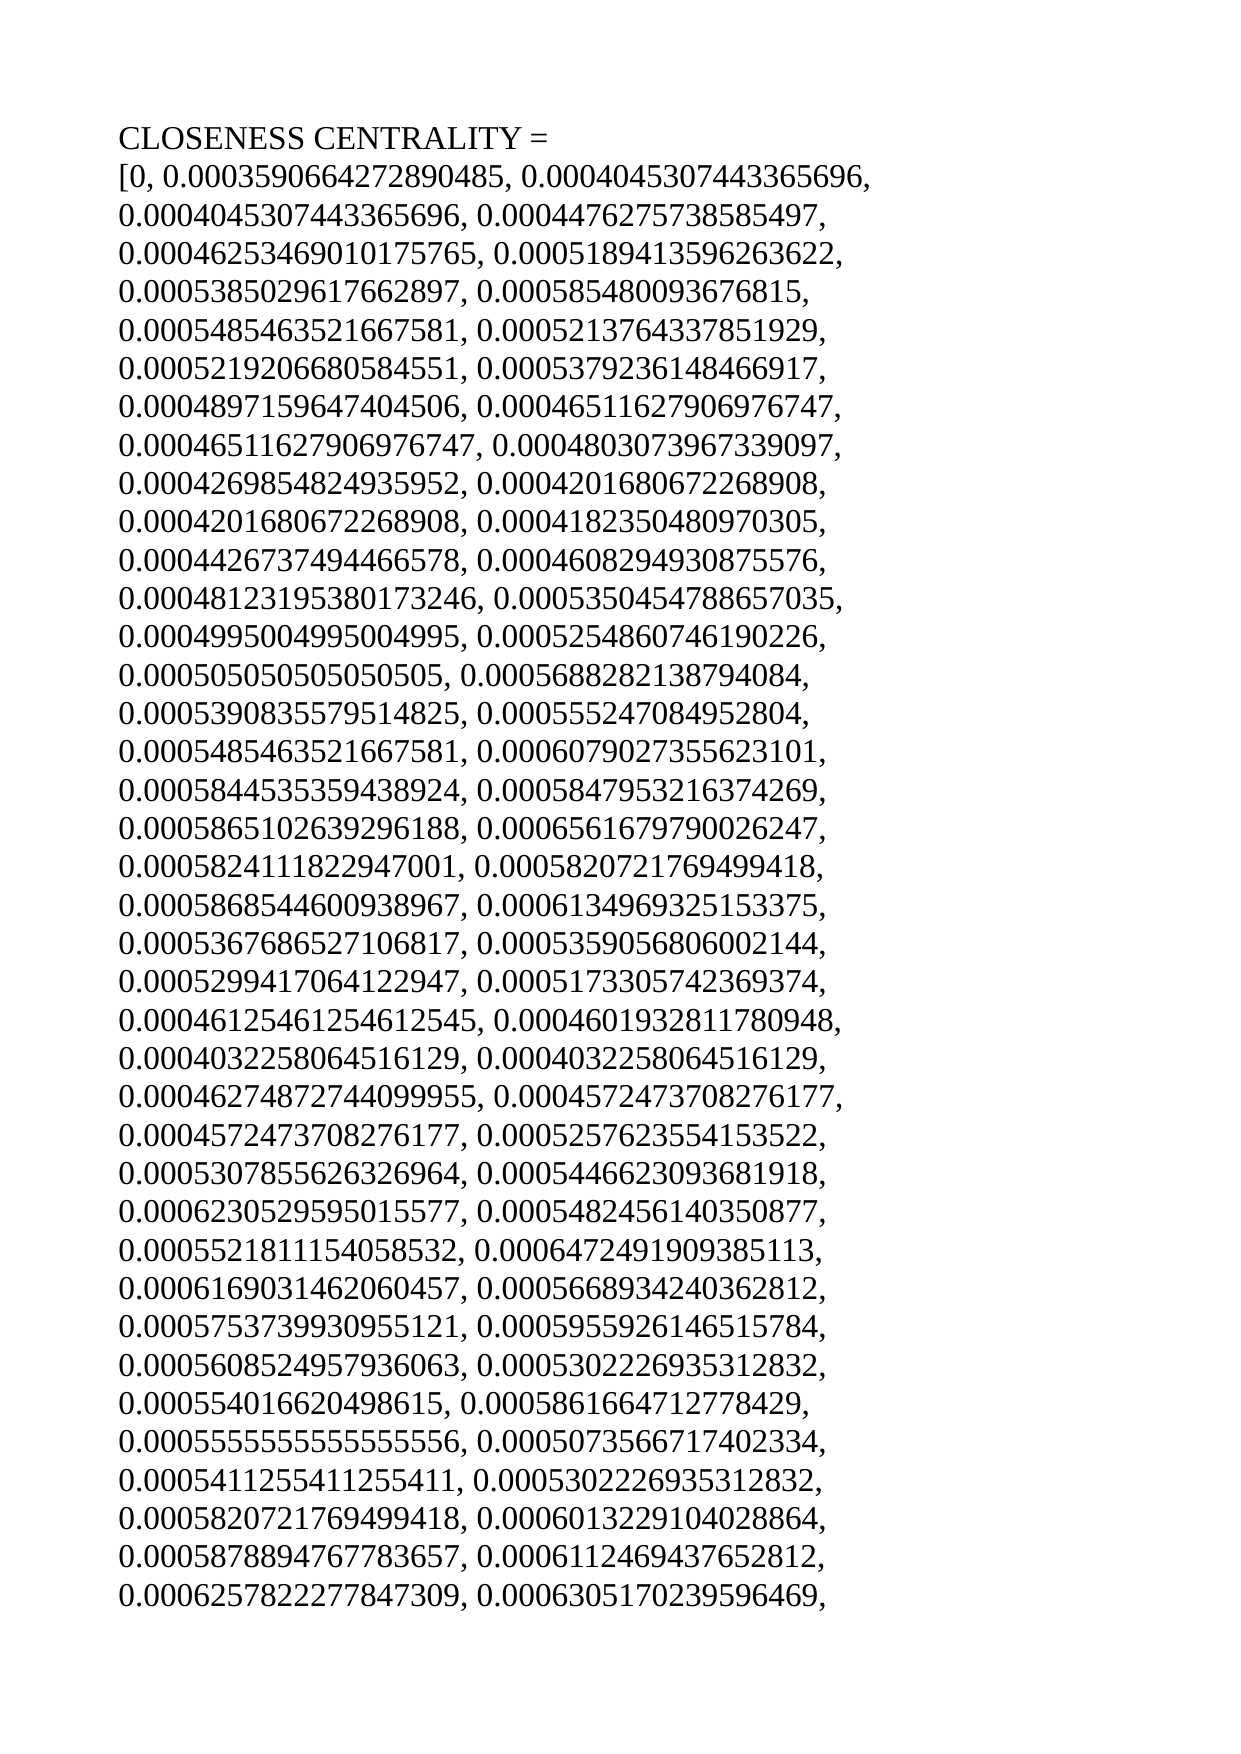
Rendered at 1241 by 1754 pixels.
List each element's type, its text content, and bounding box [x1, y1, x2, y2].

text CLOSENESS CENTRALITY = [118, 118, 1122, 156]
text [0, 0.0003590664272890485, 0.0004045307443365696, 0.0004045307443365696, 0.0004476275738585497, 0.00046253469010175765, 0.0005189413596263622, 0.0005385029617662897, 0.000585480093676815, 0.0005485463521667581, 0.0005213764337851929, 0.0005219206680584551, 0.0005379236148466917, 0.0004897159647404506, 0.00046511627906976747, 0.00046511627906976747, 0.0004803073967339097, 0.0004269854824935952, 0.0004201680672268908, 0.0004201680672268908, 0.0004182350480970305, 0.0004426737494466578, 0.0004608294930875576, 0.00048123195380173246, 0.0005350454788657035, 0.0004995004995004995, 0.0005254860746190226, 0.000505050505050505, 0.0005688282138794084, 0.0005390835579514825, 0.000555247084952804, 0.0005485463521667581, 0.0006079027355623101, 0.0005844535359438924, 0.0005847953216374269, 0.0005865102639296188, 0.0006561679790026247, 0.0005824111822947001, 0.0005820721769499418, 0.0005868544600938967, 0.0006134969325153375, 0.0005367686527106817, 0.0005359056806002144, 0.0005299417064122947, 0.0005173305742369374, 0.00046125461254612545, 0.0004601932811780948, 0.0004032258064516129, 0.0004032258064516129, 0.00046274872744099955, 0.0004572473708276177, 0.0004572473708276177, 0.0005257623554153522, 0.0005307855626326964, 0.0005446623093681918, 0.0006230529595015577, 0.0005482456140350877, 0.0005521811154058532, 0.0006472491909385113, 0.0006169031462060457, 0.0005668934240362812, 0.0005753739930955121, 0.0005955926146515784, 0.0005608524957936063, 0.0005302226935312832, 0.000554016620498615, 0.0005861664712778429, 0.0005555555555555556, 0.0005073566717402334, 0.0005411255411255411, 0.0005302226935312832, 0.0005820721769499418, 0.0006013229104028864, 0.0005878894767783657, 0.0006112469437652812, 0.0006257822277847309, 0.0006305170239596469, [118, 156, 1122, 1613]
